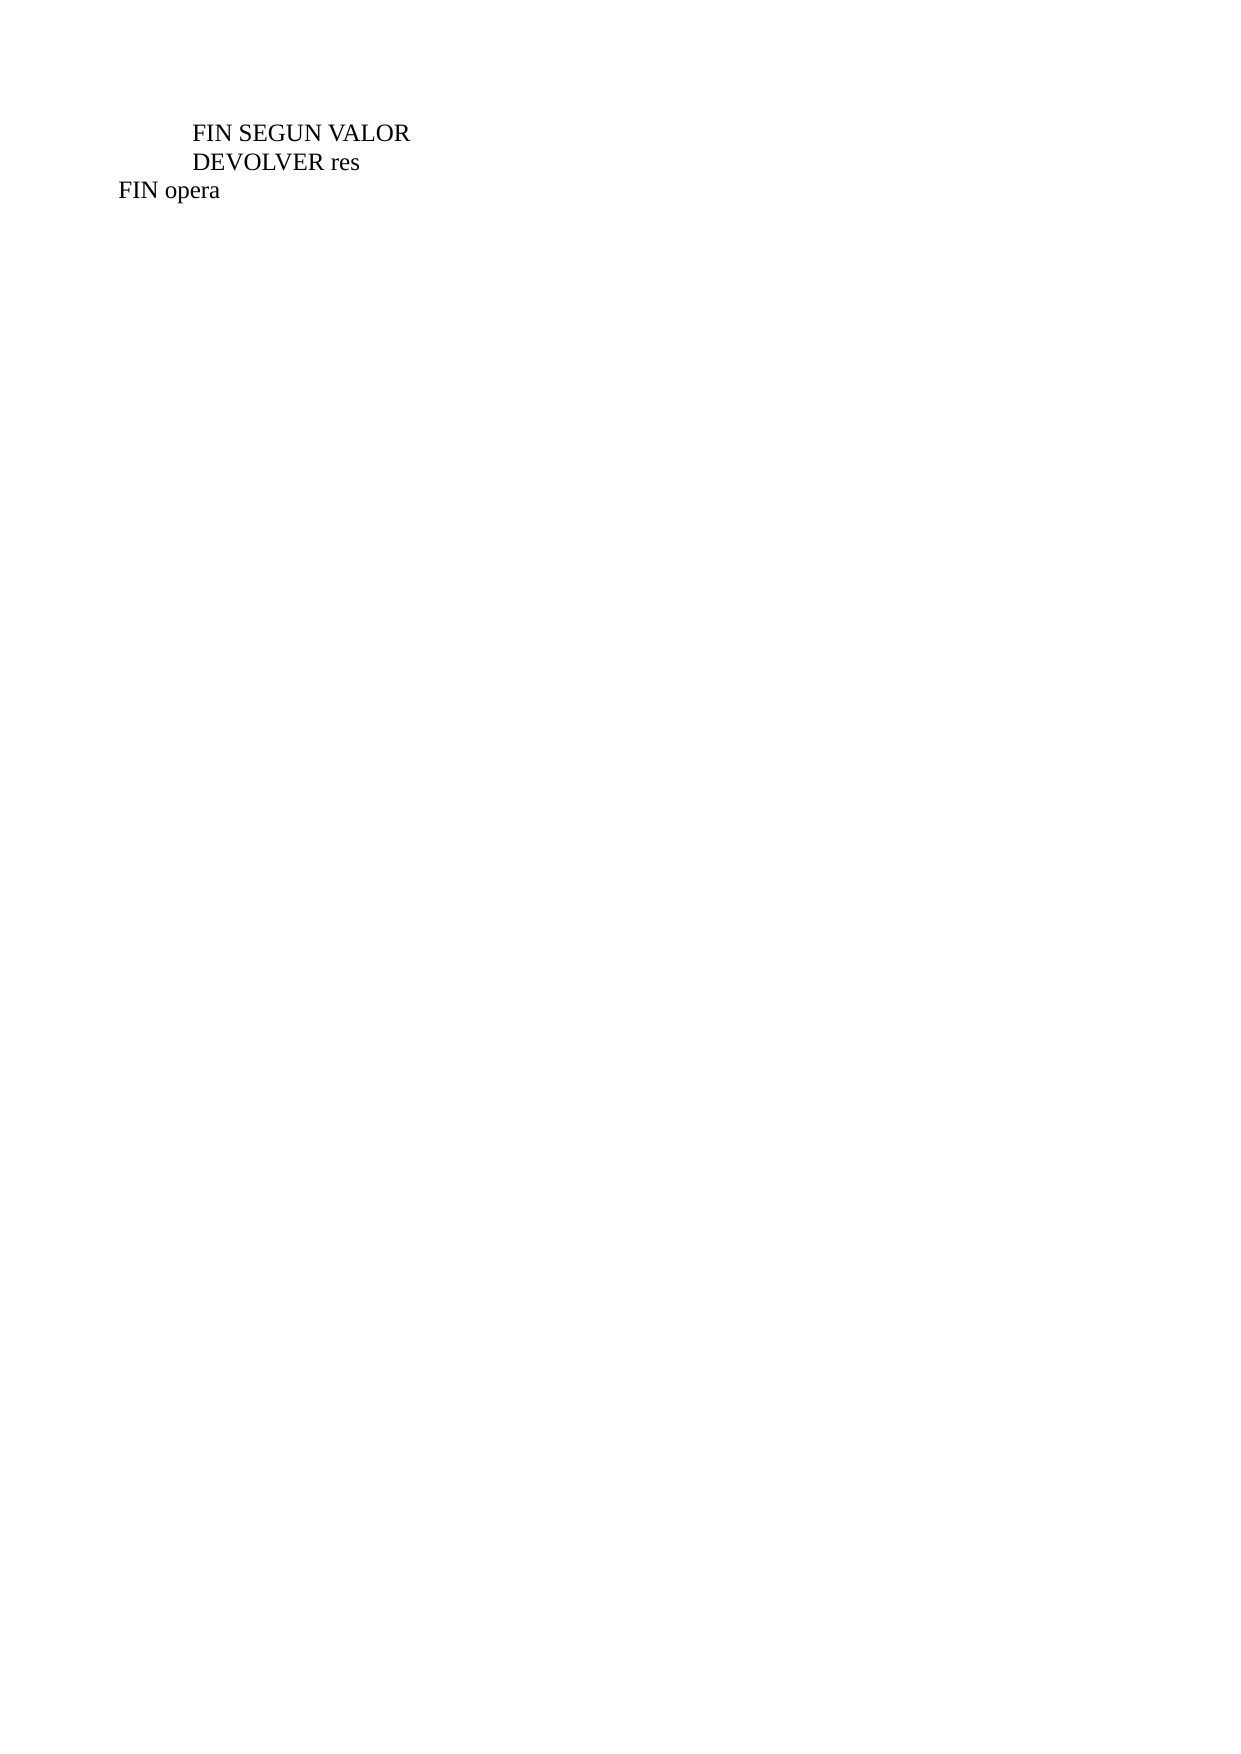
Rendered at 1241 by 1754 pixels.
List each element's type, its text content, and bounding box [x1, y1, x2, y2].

text FIN opera [118, 176, 1122, 204]
text DEVOLVER res [118, 147, 1122, 176]
text FIN SEGUN VALOR [118, 118, 1122, 147]
